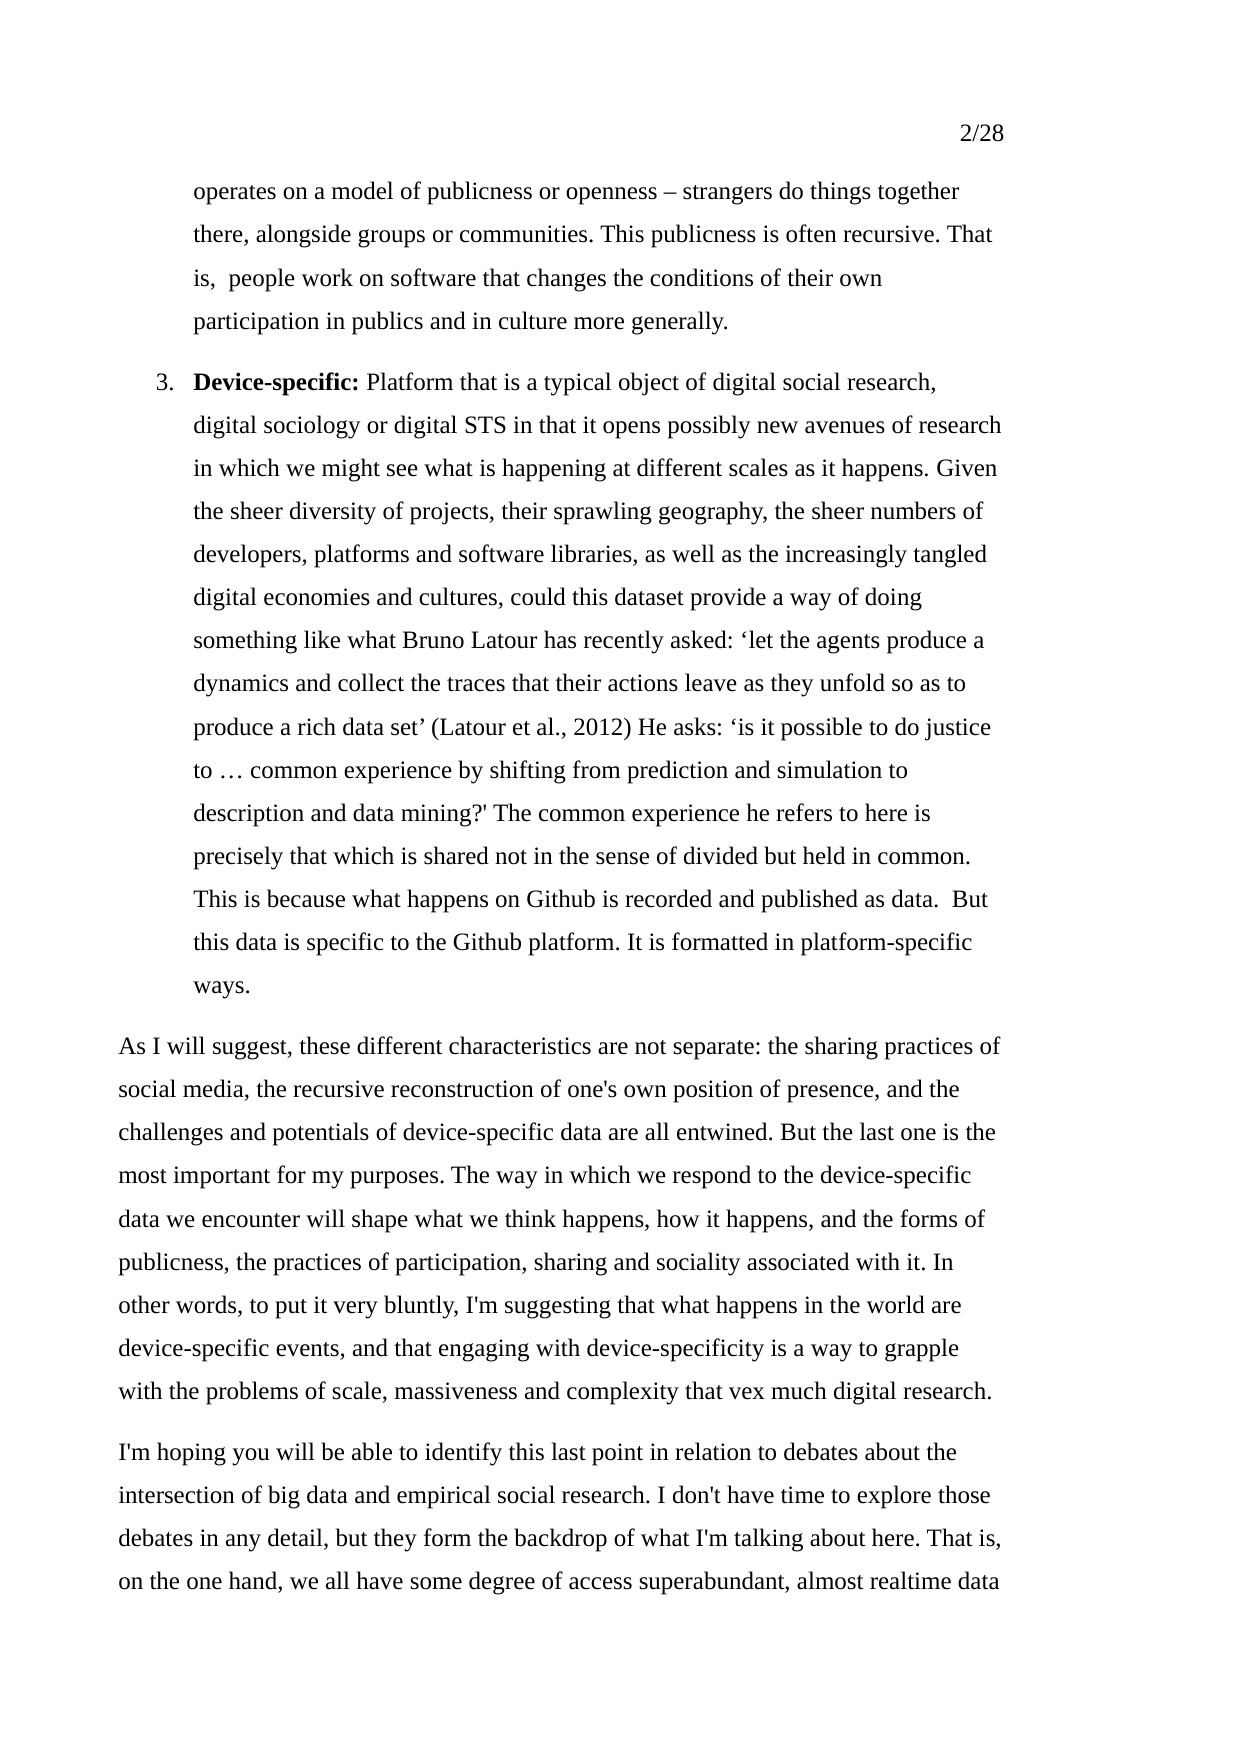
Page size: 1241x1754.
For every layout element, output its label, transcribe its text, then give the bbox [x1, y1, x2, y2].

list operates on a model of publicness or openness – strangers do things together there, alongside groups or communities. This publicness is often recursive. That is, people work on software that changes the conditions of their own participation in publics and in culture more generally. [156, 176, 1004, 334]
text I'm hoping you will be able to identify this last point in relation to debates about the intersection of big data and empirical social research. I don't have time to explore those debates in any detail, but they form the backdrop of what I'm talking about here. That is, on the one hand, we all have some degree of access superabundant, almost realtime data [118, 1437, 1004, 1595]
text As I will suggest, these different characteristics are not separate: the sharing practices of social media, the recursive reconstruction of one's own position of presence, and the challenges and potentials of device-specific data are all entwined. But the last one is the most important for my purposes. The way in which we respond to the device-specific data we encounter will shape what we think happens, how it happens, and the forms of publicness, the practices of participation, sharing and sociality associated with it. In other words, to put it very bluntly, I'm suggesting that what happens in the world are device-specific events, and that engaging with device-specificity is a way to grapple with the problems of scale, massiveness and complexity that vex much digital research. [118, 1031, 1004, 1405]
list Device-specific: Platform that is a typical object of digital social research, digital sociology or digital STS in that it opens possibly new avenues of research in which we might see what is happening at different scales as it happens. Given the sheer diversity of projects, their sprawling geography, the sheer numbers of developers, platforms and software libraries, as well as the increasingly tangled digital economies and cultures, could this dataset provide a way of doing something like what Bruno Latour has recently asked: ‘let the agents produce a dynamics and collect the traces that their actions leave as they unfold so as to produce a rich data set’ (Latour et al., 2012) He asks: ‘is it possible to do justice to … common experience by shifting from prediction and simulation to description and data mining?' The common experience he refers to here is precisely that which is shared not in the sense of divided but held in common. This is because what happens on Github is recorded and published as data. But this data is specific to the Github platform. It is formatted in platform-specific ways. [156, 367, 1004, 999]
